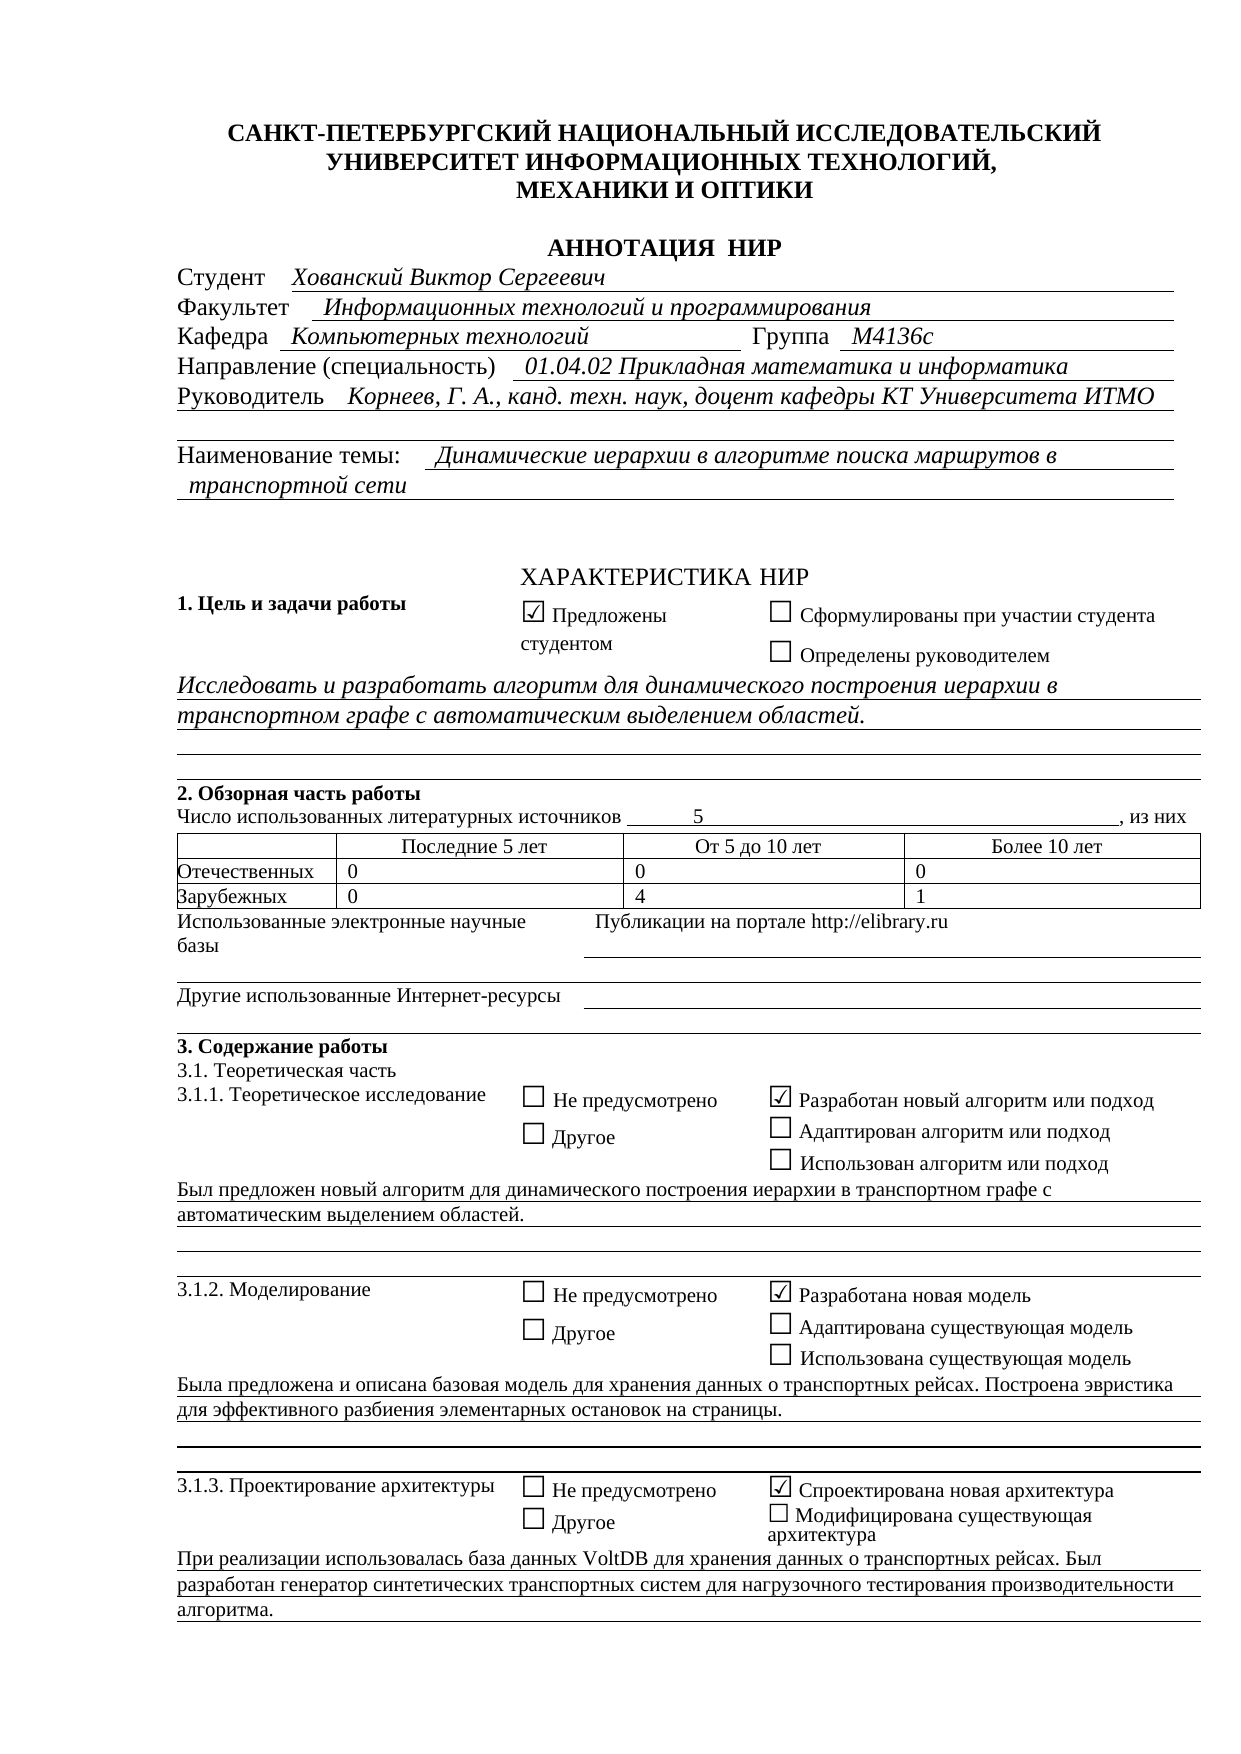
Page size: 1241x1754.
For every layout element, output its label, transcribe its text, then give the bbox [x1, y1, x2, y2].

table_cell ☐ Не предусмотрено ☐ Другое [509, 1473, 756, 1546]
table_cell Последние 5 лет [337, 834, 623, 858]
table_cell От 5 до 10 лет [624, 834, 904, 858]
table_cell M4136с [840, 321, 1174, 350]
table_header Хованский Виктор Сергеевич [292, 262, 1174, 291]
table_cell Направление (специальность) [177, 350, 513, 380]
table_cell При реализации использовалась база данных VoltDB для хранения данных о транспортных рейсах. Был [177, 1546, 1201, 1570]
table_cell ☑ Разработан новый алгоритм или подход ☐ Адаптирован алгоритм или подход ☐ Использован алгоритм или подход [756, 1082, 1201, 1177]
table_cell 3.1.3. Проектирование архитектуры [177, 1473, 509, 1546]
table_cell [584, 983, 1201, 1007]
table_cell [177, 631, 509, 671]
table_cell Более 10 лет [905, 834, 1200, 858]
table_cell Группа [741, 321, 840, 350]
table_cell Компьютерных технологий [280, 320, 741, 350]
text АННОТАЦИЯ НИР [177, 233, 1152, 262]
table_cell Динамические иерархии в алгоритме поиска маршрутов в [425, 441, 1174, 469]
table_header 1. Цель и задачи работы [177, 591, 509, 631]
table_cell Зарубежных [178, 884, 336, 908]
table_cell [177, 1448, 1201, 1471]
table_cell 0 [337, 859, 623, 883]
table_cell 3.1. Теоретическая часть [177, 1058, 1201, 1082]
table_cell ☑ Спроектирована новая архитектура ☐ Модифицирована существующая архитектура [756, 1473, 1201, 1546]
table_cell Использованные электронные научные базы [177, 909, 583, 957]
table_cell для эффективного разбиения элементарных остановок на страницы. [177, 1397, 1201, 1421]
table_cell 3. Содержание работы [177, 1034, 1201, 1058]
table_cell Руководитель [177, 380, 336, 410]
table_cell разработан генератор синтетических транспортных систем для нагрузочного тестирования производительности [177, 1571, 1201, 1596]
table_cell Исследовать и разработать алгоритм для динамического построения иерархии в [177, 671, 1201, 699]
table_cell [177, 1252, 1201, 1276]
table_cell Кафедра [177, 320, 279, 350]
table_cell 0 [337, 884, 623, 908]
table_cell Другие использованные Интернет-ресурсы [177, 983, 583, 1007]
table_cell 3.1.2. Моделирование [177, 1277, 509, 1372]
table_cell 2. Обзорная часть работы [177, 780, 1201, 804]
table_header ☐ Сформулированы при участии студента [756, 591, 1201, 631]
table_cell Информационных технологий и программирования [312, 292, 1174, 320]
table_cell ☐ Определены руководителем [756, 631, 1201, 671]
table_cell [177, 957, 1201, 982]
table_cell Публикации на портале http://elibrary.ru [584, 909, 1201, 957]
table_cell 3.1.1. Теоретическое исследование [177, 1082, 509, 1177]
table_cell транспортном графе с автоматическим выделением областей. [177, 700, 1201, 729]
table_cell алгоритма. [177, 1597, 1201, 1621]
table_cell ☑ Разработана новая модель ☐ Адаптирована существующая модель ☐ Использована существующая модель [756, 1277, 1201, 1372]
table_header Студент [177, 262, 292, 291]
table_cell 01.04.02 Прикладная математика и информатика [513, 350, 1174, 380]
table_cell транспортной сети [177, 469, 1174, 499]
table_cell [177, 411, 1174, 439]
table_cell 0 [624, 859, 904, 883]
table_cell Отечественных [178, 859, 336, 883]
table_cell ☐ Не предусмотрено ☐ Другое [509, 1277, 756, 1372]
table_cell автоматическим выделением областей. [177, 1202, 1201, 1226]
text САНКТ-ПЕТЕРБУРГСКИЙ НАЦИОНАЛЬНЫЙ ИССЛЕДОВАТЕЛЬСКИЙ УНИВЕРСИТЕТ ИНФОРМАЦИОННЫХ ТЕХНОЛОГИЙ, МЕХАНИКИ И ОПТИКИ [177, 118, 1152, 204]
table_cell Была предложена и описана базовая модель для хранения данных о транспортных рейсах. Построена эвристика [177, 1372, 1201, 1396]
table_cell Корнеев, Г. А., канд. техн. наук, доцент кафедры КТ Университета ИТМО [336, 380, 1174, 410]
table_cell 0 [905, 859, 1200, 883]
table_cell [177, 1422, 1201, 1446]
table_cell Факультет [177, 291, 312, 320]
table_cell [177, 1227, 1201, 1251]
table_cell Число использованных литературных источников 5 , из них [177, 805, 1201, 833]
table_cell [177, 755, 1201, 779]
table_cell [178, 834, 336, 858]
text ХАРАКТЕРИСТИКА НИР [177, 558, 1152, 591]
table_cell ☐ Не предусмотрено ☐ Другое [509, 1082, 756, 1177]
table_cell [177, 730, 1201, 754]
table_cell Наименование темы: [177, 441, 425, 469]
table_header ☑ Предложены студентом [509, 591, 756, 671]
table_cell 4 [624, 884, 904, 908]
table_cell Был предложен новый алгоритм для динамического построения иерархии в транспортном графе с [177, 1177, 1201, 1201]
table_cell 1 [905, 884, 1200, 908]
table_cell [177, 500, 1174, 529]
table_cell [177, 1008, 1201, 1032]
